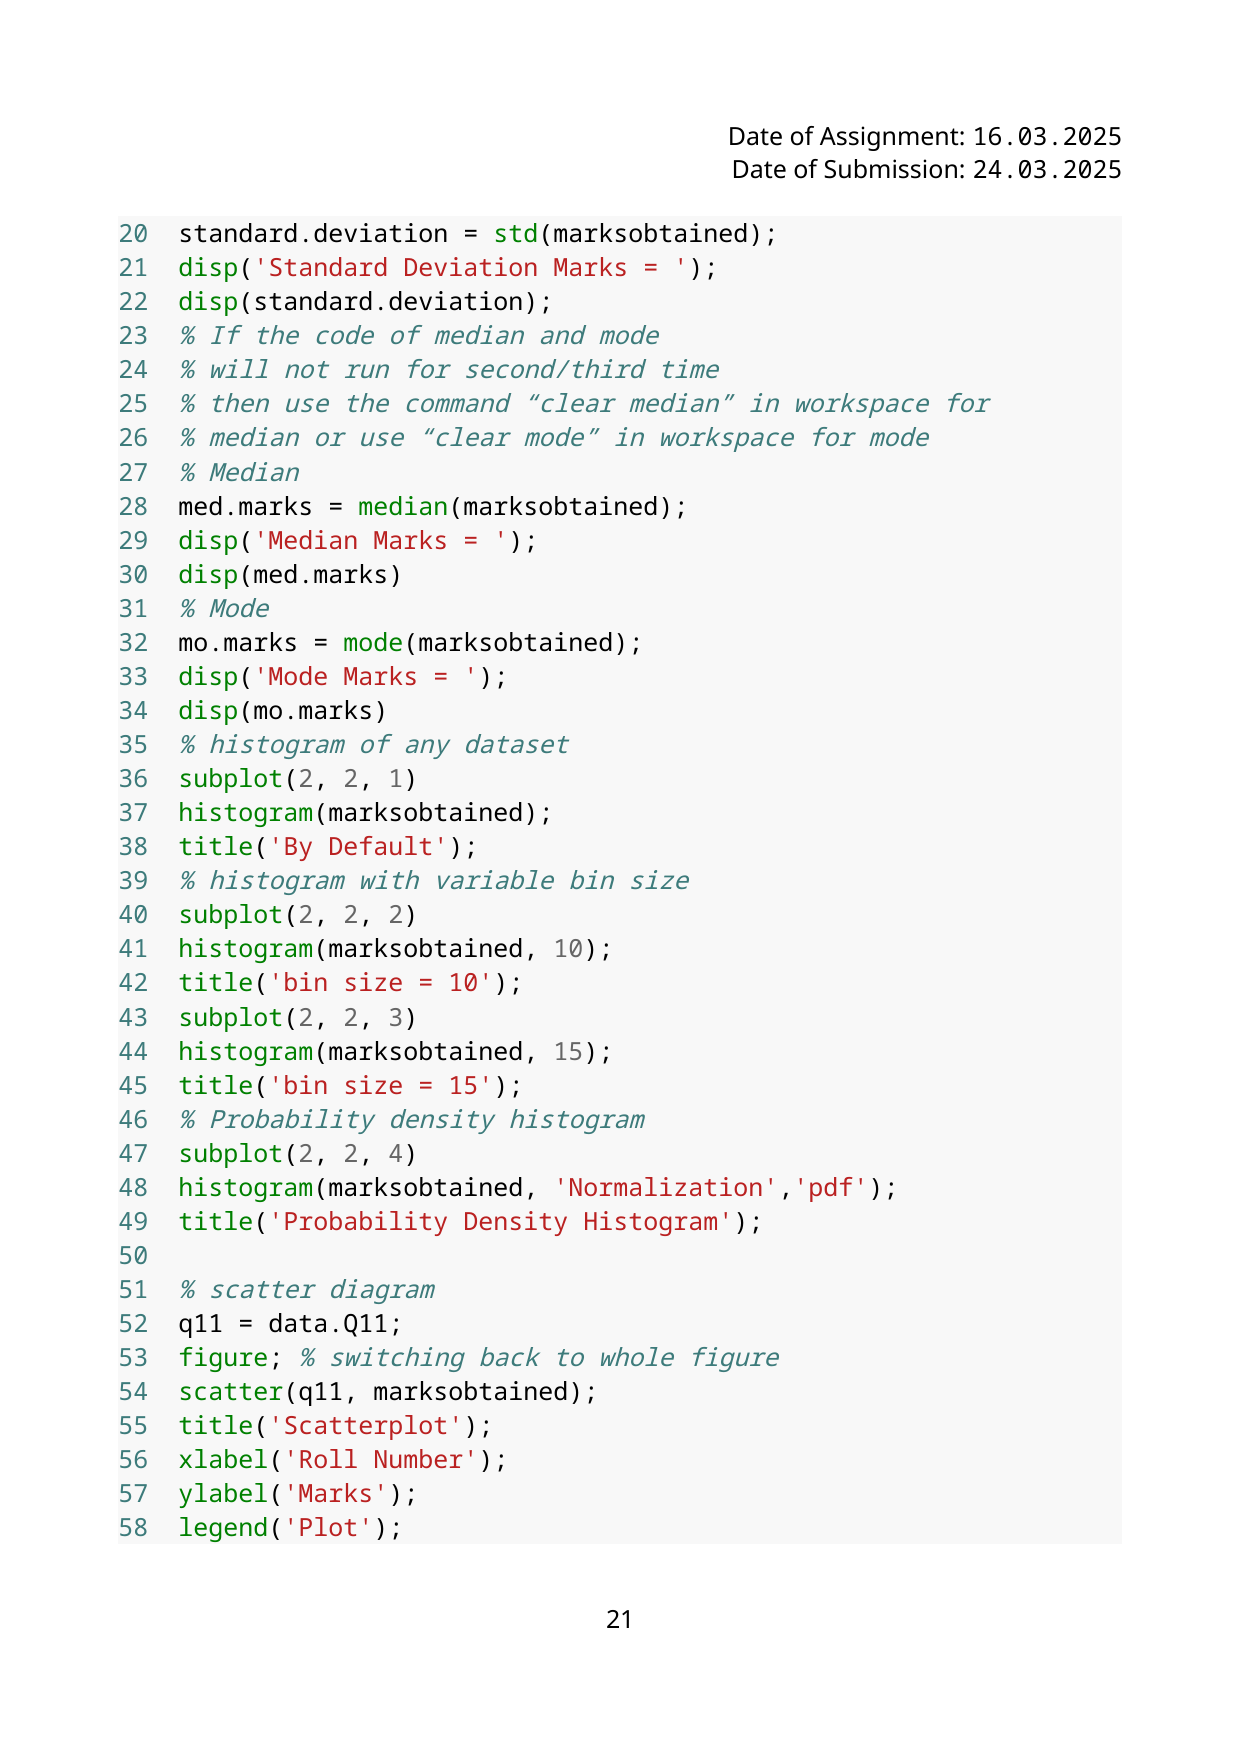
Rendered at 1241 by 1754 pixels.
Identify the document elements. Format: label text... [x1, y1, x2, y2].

text 36 subplot(2, 2, 1) [118, 761, 1122, 795]
text 52 q11 = data.Q11; [118, 1306, 1122, 1340]
text 31 % Mode [118, 590, 1122, 624]
text 21 disp('Standard Deviation Marks = '); [118, 250, 1122, 284]
text 42 title('bin size = 10'); [118, 965, 1122, 999]
text 49 title('Probability Density Histogram'); [118, 1203, 1122, 1238]
text 50 [118, 1238, 1122, 1272]
text 38 title('By Default'); [118, 829, 1122, 863]
text 55 title('Scatterplot'); [118, 1408, 1122, 1442]
text 33 disp('Mode Marks = '); [118, 658, 1122, 693]
text 41 histogram(marksobtained, 10); [118, 931, 1122, 965]
text 23 % If the code of median and mode [118, 318, 1122, 352]
text 22 disp(standard.deviation); [118, 284, 1122, 318]
text 28 med.marks = median(marksobtained); [118, 488, 1122, 522]
text 29 disp('Median Marks = '); [118, 522, 1122, 556]
text 54 scatter(q11, marksobtained); [118, 1374, 1122, 1408]
text 26 % median or use “clear mode” in workspace for mode [118, 420, 1122, 454]
text 48 histogram(marksobtained, 'Normalization','pdf'); [118, 1169, 1122, 1203]
text 35 % histogram of any dataset [118, 727, 1122, 761]
text 56 xlabel('Roll Number'); [118, 1442, 1122, 1476]
text 34 disp(mo.marks) [118, 693, 1122, 727]
text 58 legend('Plot'); [118, 1510, 1122, 1544]
text 53 figure; % switching back to whole figure [118, 1340, 1122, 1374]
text 20 standard.deviation = std(marksobtained); [118, 216, 1122, 250]
text 40 subplot(2, 2, 2) [118, 897, 1122, 931]
text 47 subplot(2, 2, 4) [118, 1135, 1122, 1169]
text 30 disp(med.marks) [118, 556, 1122, 590]
text 57 ylabel('Marks'); [118, 1476, 1122, 1510]
text 46 % Probability density histogram [118, 1101, 1122, 1135]
text 27 % Median [118, 454, 1122, 488]
text 37 histogram(marksobtained); [118, 795, 1122, 829]
text 39 % histogram with variable bin size [118, 863, 1122, 897]
text 51 % scatter diagram [118, 1272, 1122, 1306]
text 44 histogram(marksobtained, 15); [118, 1033, 1122, 1067]
text 25 % then use the command “clear median” in workspace for [118, 386, 1122, 420]
text 45 title('bin size = 15'); [118, 1067, 1122, 1101]
text 24 % will not run for second/third time [118, 352, 1122, 386]
text 32 mo.marks = mode(marksobtained); [118, 624, 1122, 658]
text 43 subplot(2, 2, 3) [118, 999, 1122, 1033]
